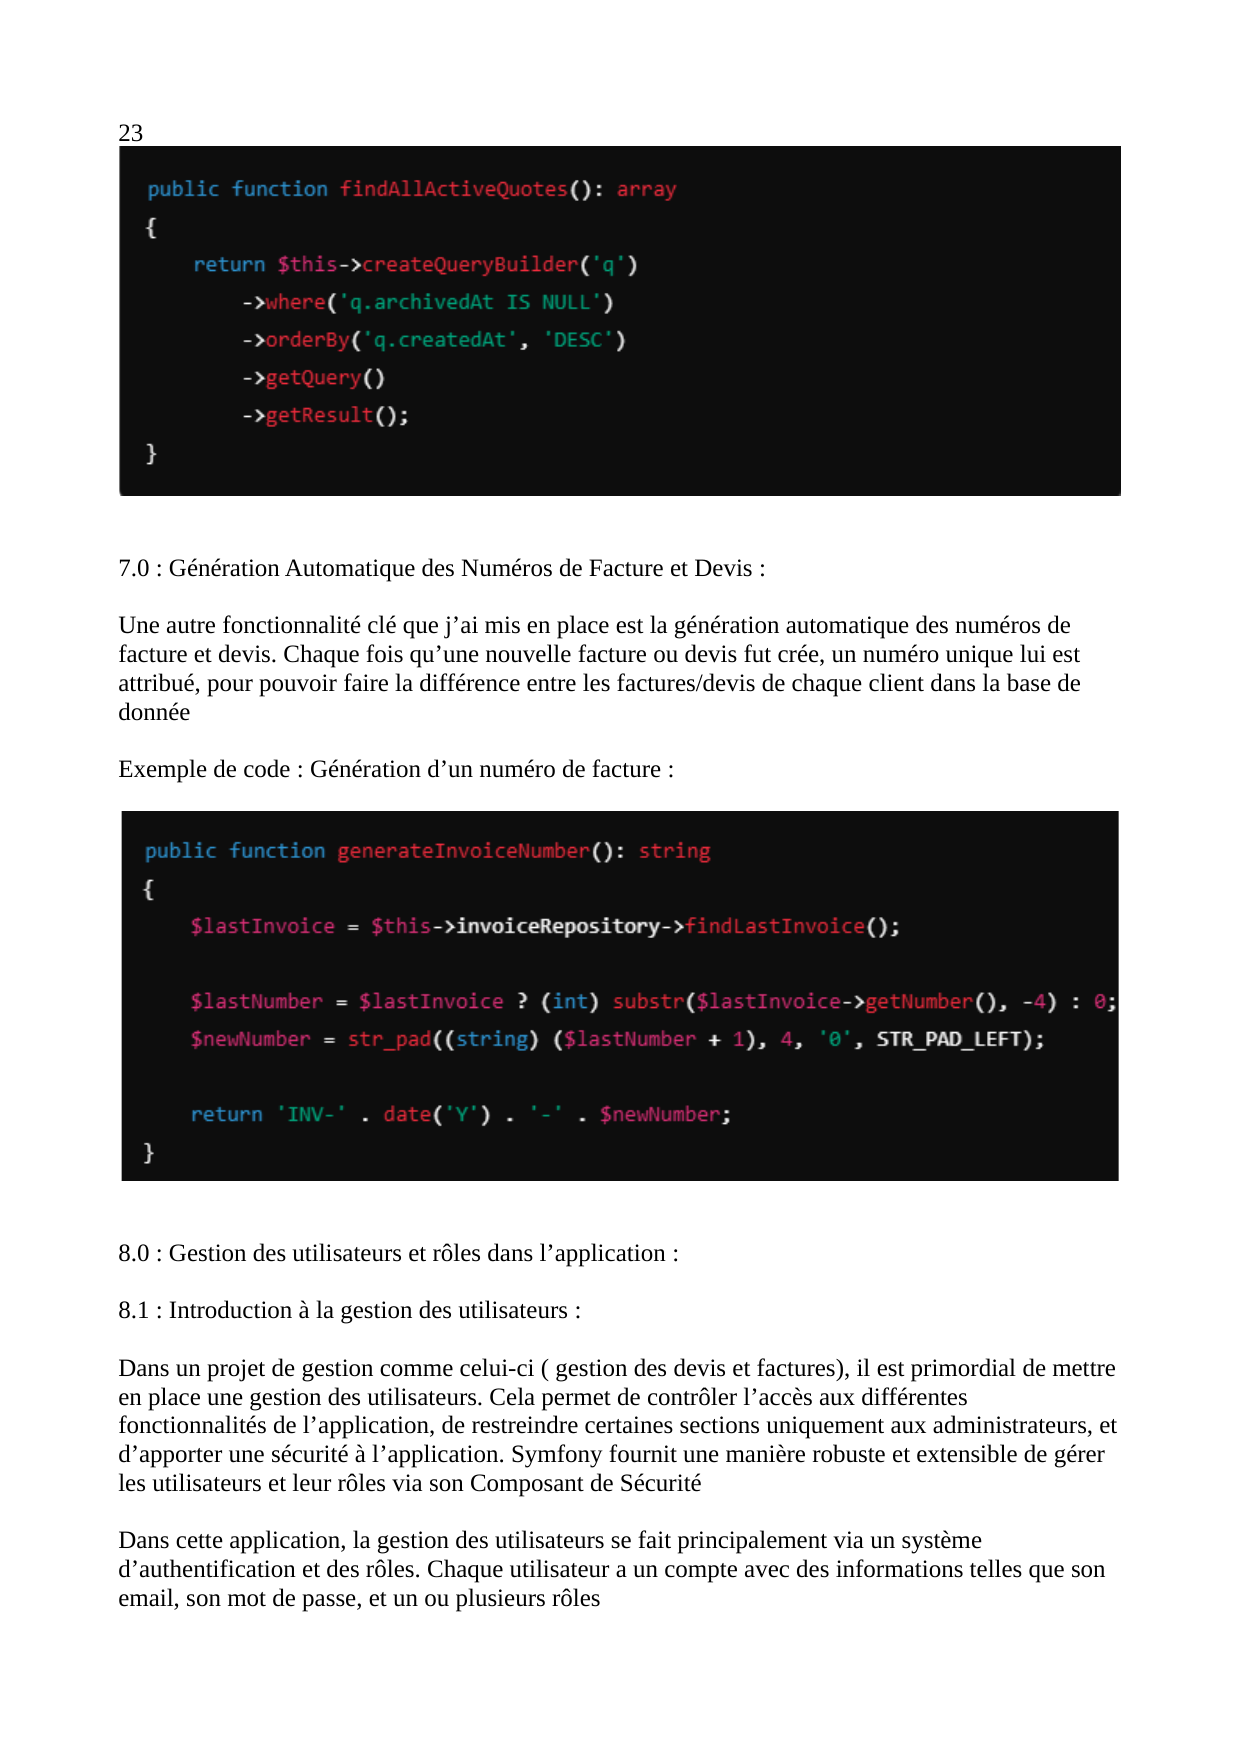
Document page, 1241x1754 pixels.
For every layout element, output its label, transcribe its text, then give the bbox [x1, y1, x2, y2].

text 7.0 : Génération Automatique des Numéros de Facture et Devis : [118, 553, 1122, 582]
picture [121, 811, 1119, 1181]
picture [119, 146, 1121, 496]
text 23 [118, 118, 1122, 147]
text 8.1 : Introduction à la gestion des utilisateurs : [118, 1295, 1122, 1324]
text Dans cette application, la gestion des utilisateurs se fait principalement via un système d’authentification et des rôles. Chaque utilisateur a un compte avec des informations telles que son email, son mot de passe, et un ou plusieurs rôles [118, 1525, 1122, 1612]
text Une autre fonctionnalité clé que j’ai mis en place est la génération automatique des numéros de facture et devis. Chaque fois qu’une nouvelle facture ou devis fut crée, un numéro unique lui est attribué, pour pouvoir faire la différence entre les factures/devis de chaque client dans la base de donnée [118, 610, 1122, 725]
text Dans un projet de gestion comme celui-ci ( gestion des devis et factures), il est primordial de mettre en place une gestion des utilisateurs. Cela permet de contrôler l’accès aux différentes fonctionnalités de l’application, de restreindre certaines sections uniquement aux administrateurs, et d’apporter une sécurité à l’application. Symfony fournit une manière robuste et extensible de gérer les utilisateurs et leur rôles via son Composant de Sécurité [118, 1353, 1122, 1497]
text Exemple de code : Génération d’un numéro de facture : [118, 754, 1122, 783]
text 8.0 : Gestion des utilisateurs et rôles dans l’application : [118, 1238, 1122, 1267]
